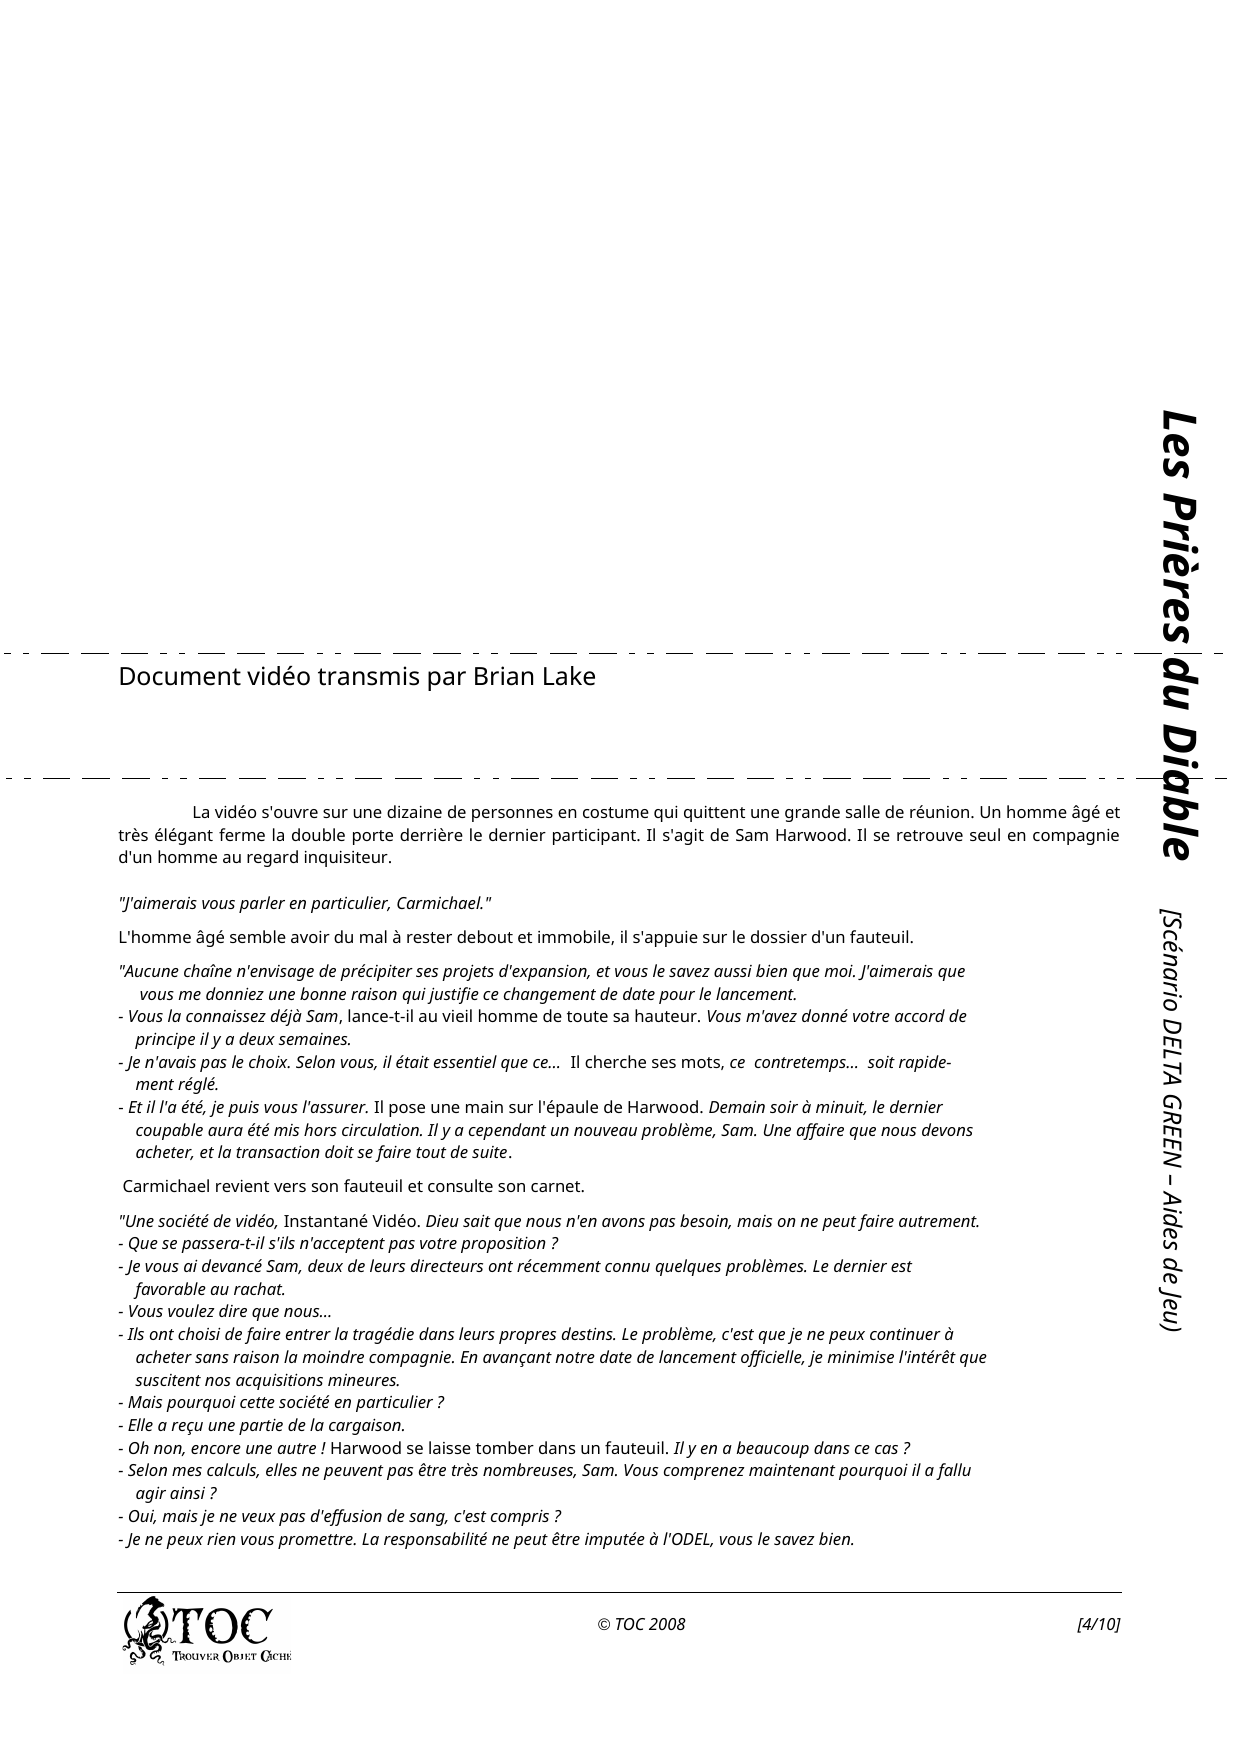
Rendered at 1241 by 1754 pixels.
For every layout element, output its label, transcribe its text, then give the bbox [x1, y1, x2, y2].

text - Elle a reçu une partie de la cargaison. [118, 1413, 1122, 1436]
text - Vous la connaissez déjà Sam, lance-t-il au vieil homme de toute sa hauteur. Vous m'avez donné votre accord de [118, 1005, 1122, 1027]
text - Je ne peux rien vous promettre. La responsabilité ne peut être imputée à l'ODEL, vous le savez bien. [118, 1527, 1122, 1550]
text - Et il l'a été, je puis vous l'assurer. Il pose une main sur l'épaule de Harwood. Demain soir à minuit, le dernier [118, 1096, 1122, 1118]
text coupable aura été mis hors circulation. Il y a cependant un nouveau problème, Sam. Une affaire que nous devons [118, 1118, 1122, 1141]
text agir ainsi ? [118, 1482, 1122, 1504]
text acheter, et la transaction doit se faire tout de suite. [118, 1141, 1122, 1164]
text "Aucune chaîne n'envisage de précipiter ses projets d'expansion, et vous le savez aussi bien que moi. J'aimerais que [118, 959, 1122, 982]
text "J'aimerais vous parler en particulier, Carmichael." [118, 891, 1122, 914]
text - Vous voulez dire que nous... [118, 1300, 1122, 1323]
text - Selon mes calculs, elles ne peuvent pas être très nombreuses, Sam. Vous comprenez maintenant pourquoi il a fallu [118, 1459, 1122, 1482]
text Document vidéo transmis par Brian Lake [118, 658, 1122, 692]
text - Je n'avais pas le choix. Selon vous, il était essentiel que ce... Il cherche ses mots, ce contretemps... soit rapide- [118, 1050, 1122, 1073]
text Carmichael revient vers son fauteuil et consulte son carnet. [118, 1175, 1122, 1198]
text La vidéo s'ouvre sur une dizaine de personnes en costume qui quittent une grande salle de réunion. Un homme âgé et très élégant ferme la double porte derrière le dernier participant. Il s'agit de Sam Harwood. Il se retrouve seul en compagnie d'un homme au regard inquisiteur. [118, 800, 1122, 868]
text - Ils ont choisi de faire entrer la tragédie dans leurs propres destins. Le problème, c'est que je ne peux continuer à [118, 1323, 1122, 1345]
text - Je vous ai devancé Sam, deux de leurs directeurs ont récemment connu quelques problèmes. Le dernier est [118, 1254, 1122, 1277]
text acheter sans raison la moindre compagnie. En avançant notre date de lancement officielle, je minimise l'intérêt que [118, 1345, 1122, 1368]
text principe il y a deux semaines. [118, 1027, 1122, 1050]
text suscitent nos acquisitions mineures. [118, 1368, 1122, 1391]
text vous me donniez une bonne raison qui justifie ce changement de date pour le lancement. [118, 982, 1122, 1005]
text - Que se passera-t-il s'ils n'acceptent pas votre proposition ? [118, 1232, 1122, 1254]
picture [122, 1596, 292, 1674]
text - Oh non, encore une autre ! Harwood se laisse tomber dans un fauteuil. Il y en a beaucoup dans ce cas ? [118, 1436, 1122, 1459]
text "Une société de vidéo, Instantané Vidéo. Dieu sait que nous n'en avons pas besoin, mais on ne peut faire autrement. [118, 1209, 1122, 1232]
text ment réglé. [118, 1073, 1122, 1096]
text L'homme âgé semble avoir du mal à rester debout et immobile, il s'appuie sur le dossier d'un fauteuil. [118, 925, 1122, 948]
text - Mais pourquoi cette société en particulier ? [118, 1391, 1122, 1413]
text - Oui, mais je ne veux pas d'effusion de sang, c'est compris ? [118, 1504, 1122, 1527]
text favorable au rachat. [118, 1277, 1122, 1300]
